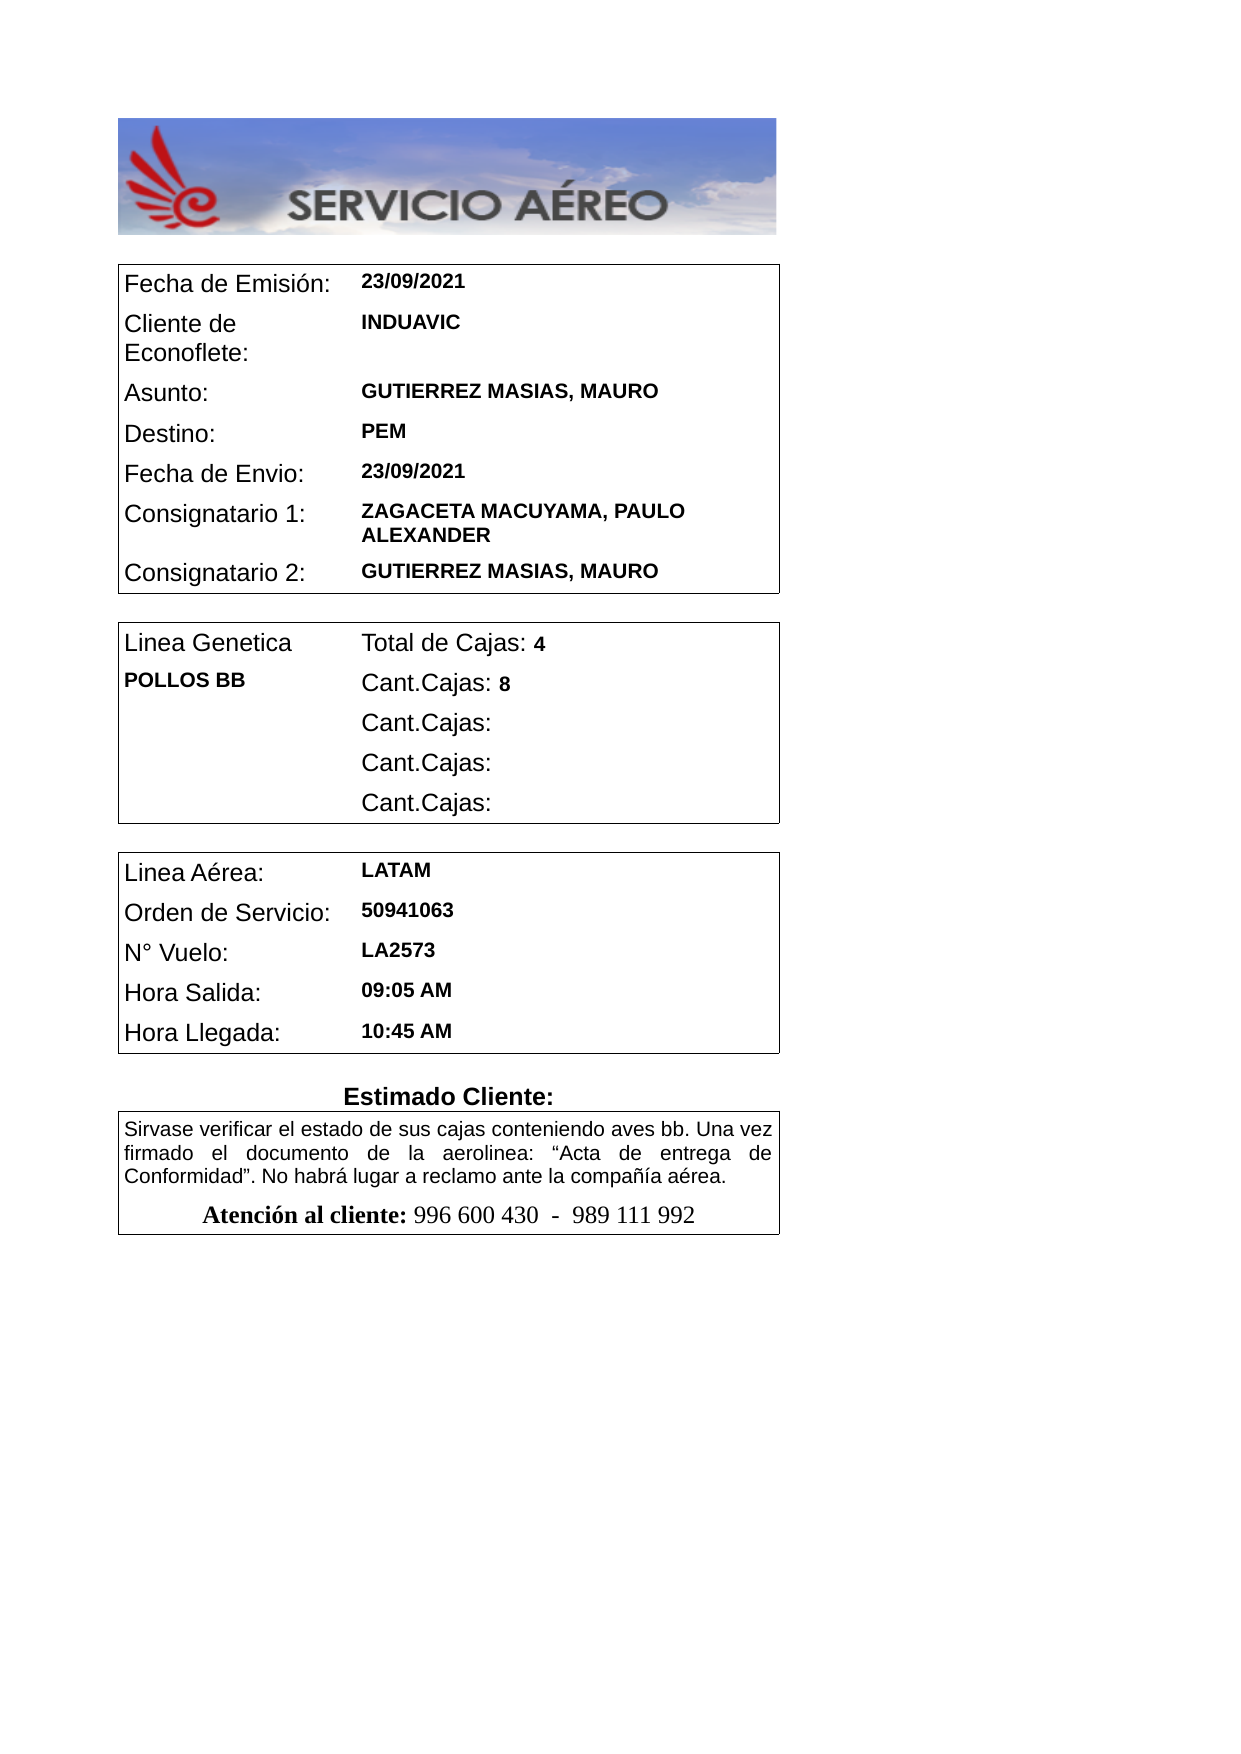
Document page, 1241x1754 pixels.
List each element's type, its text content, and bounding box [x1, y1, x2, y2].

table_cell Cant.Cajas: [356, 743, 779, 783]
table_cell INDUAVIC [356, 304, 779, 373]
table_cell GUTIERREZ MASIAS, MAURO [356, 373, 779, 413]
table_cell Cant.Cajas: [356, 783, 779, 823]
table_cell Estimado Cliente: [118, 1054, 779, 1111]
table_cell 09:05 AM [356, 973, 779, 1013]
table_cell Cliente de Econoflete: [119, 304, 356, 373]
table_cell ZAGACETA MACUYAMA, PAULO ALEXANDER [356, 493, 779, 553]
table_cell 10:45 AM [356, 1013, 779, 1053]
table_cell Consignatario 1: [119, 493, 356, 553]
table_cell Total de Cajas: 4 [356, 623, 779, 662]
table_cell PEM [356, 413, 779, 453]
table_cell Fecha de Envio: [119, 453, 356, 493]
table_cell [119, 783, 356, 823]
table_cell Asunto: [119, 373, 356, 413]
table_cell POLLOS BB [119, 662, 356, 702]
table_cell [118, 594, 356, 622]
table_cell Atención al cliente: 996 600 430 - 989 111 992 [119, 1194, 779, 1234]
table_cell Linea Aérea: [119, 853, 356, 892]
table_cell Hora Salida: [119, 973, 356, 1013]
table_cell [119, 743, 356, 783]
table_cell GUTIERREZ MASIAS, MAURO [356, 553, 779, 593]
table_cell Destino: [119, 413, 356, 453]
table_cell 50941063 [356, 892, 779, 932]
table_cell Hora Llegada: [119, 1013, 356, 1053]
table_header 23/09/2021 [356, 265, 779, 304]
table_cell LATAM [356, 853, 779, 892]
table_cell Sirvase verificar el estado de sus cajas conteniendo aves bb. Una vez firmado el documento de la aerolinea: “Acta de entrega de Conformidad”. No habrá lugar a reclamo ante la compañía aérea. [119, 1112, 779, 1194]
table_header Fecha de Emisión: [119, 265, 356, 304]
table_cell LA2573 [356, 932, 779, 972]
table_cell Orden de Servicio: [119, 892, 356, 932]
table_cell [356, 824, 779, 852]
table_cell 23/09/2021 [356, 453, 779, 493]
table_cell Cant.Cajas: 8 [356, 662, 779, 702]
picture [118, 118, 777, 235]
table_cell Consignatario 2: [119, 553, 356, 593]
table_cell Cant.Cajas: [356, 702, 779, 742]
table_cell [356, 594, 779, 622]
table_cell [118, 824, 356, 852]
table_cell [119, 702, 356, 742]
table_cell Linea Genetica [119, 623, 356, 662]
table_cell N° Vuelo: [119, 932, 356, 972]
